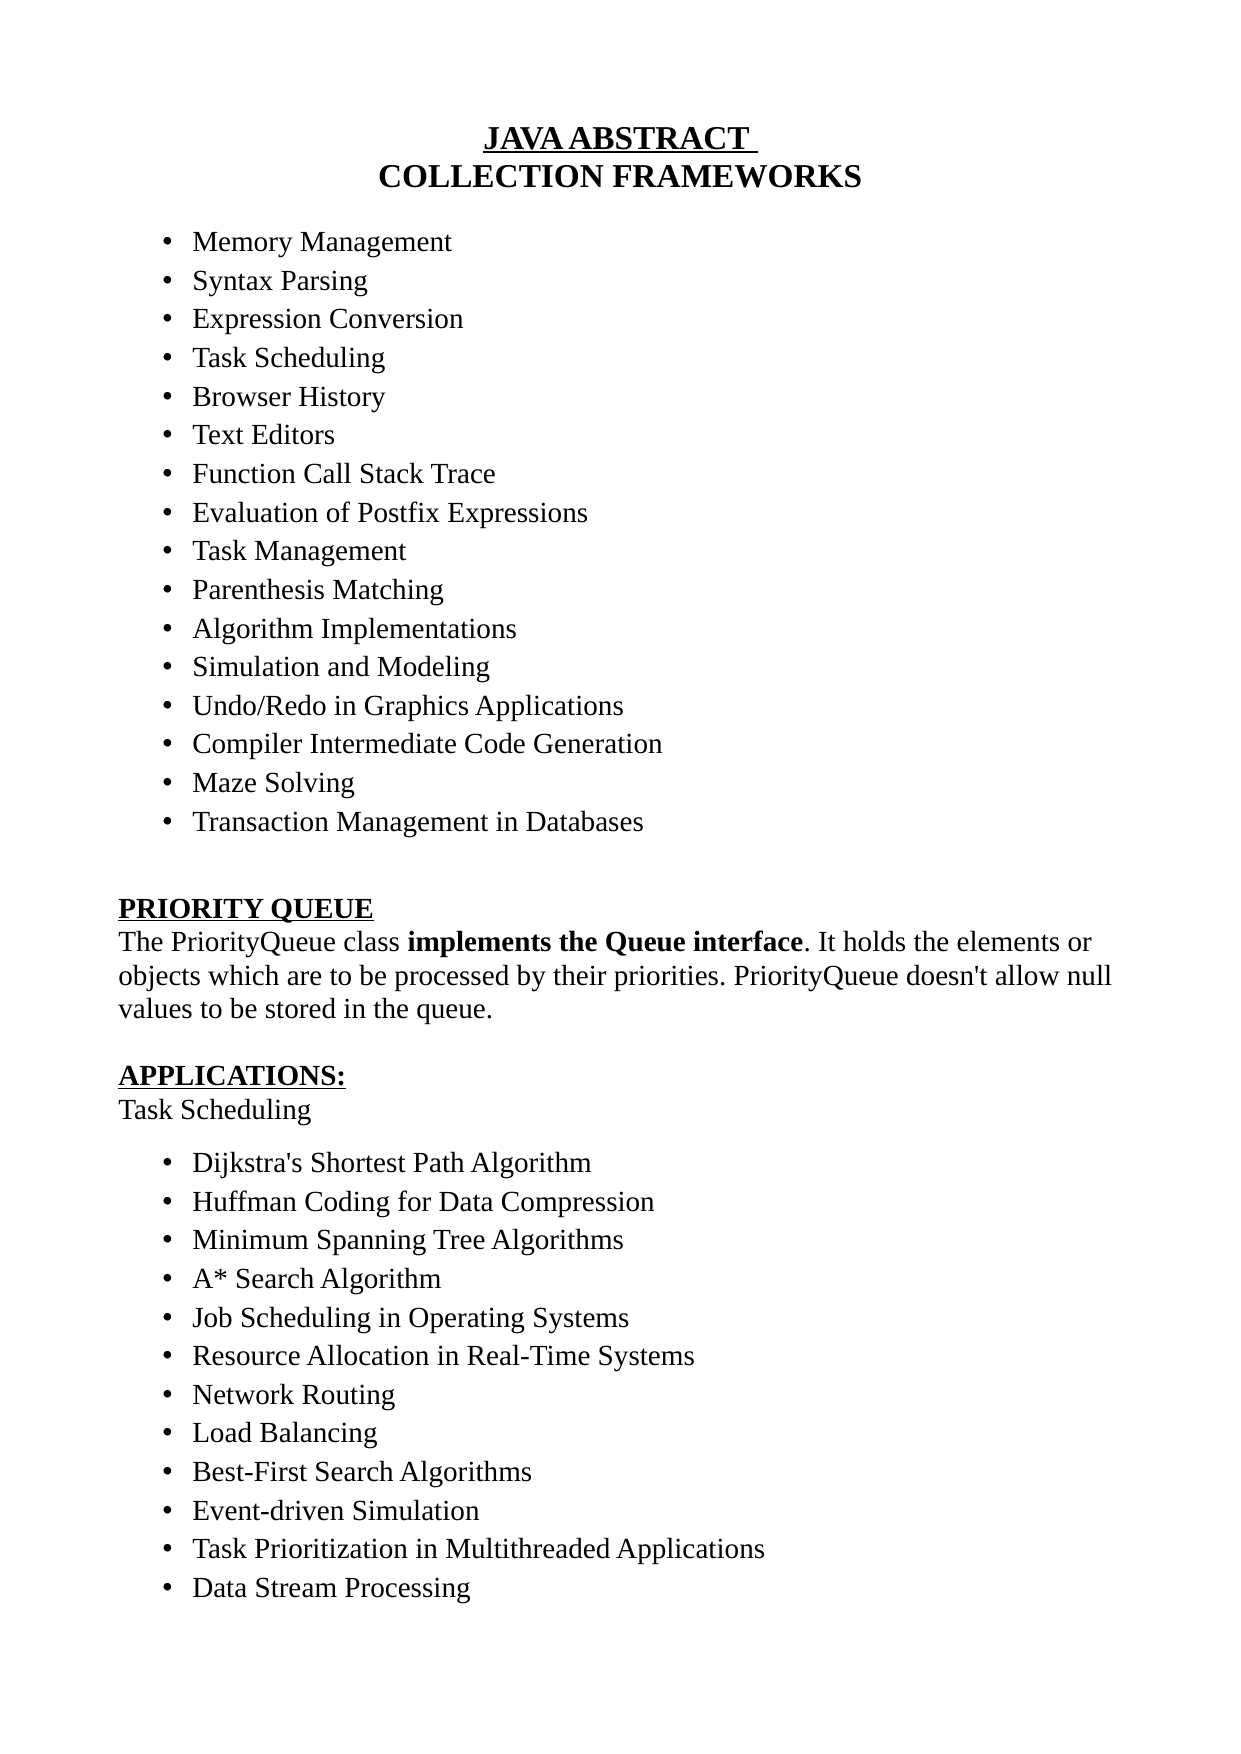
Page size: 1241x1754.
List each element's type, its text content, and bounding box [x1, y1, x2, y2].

list Maze Solving [162, 765, 1122, 799]
list Browser History [162, 379, 1122, 412]
list Huffman Coding for Data Compression [162, 1184, 1122, 1217]
list Algorithm Implementations [162, 611, 1122, 644]
list Undo/Redo in Graphics Applications [162, 688, 1122, 722]
list Task Management [162, 533, 1122, 567]
text Task Scheduling [118, 1092, 1122, 1126]
list Job Scheduling in Operating Systems [162, 1300, 1122, 1333]
list Evaluation of Postfix Expressions [162, 495, 1122, 528]
list Expression Conversion [162, 302, 1122, 335]
list Load Balancing [162, 1416, 1122, 1449]
list Task Scheduling [162, 340, 1122, 374]
list Network Routing [162, 1377, 1122, 1411]
text APPLICATIONS: [118, 1058, 1122, 1092]
list Task Prioritization in Multithreaded Applications [162, 1532, 1122, 1565]
list Best-First Search Algorithms [162, 1454, 1122, 1488]
list Resource Allocation in Real-Time Systems [162, 1338, 1122, 1372]
list Data Stream Processing [162, 1570, 1122, 1604]
list Memory Management [162, 224, 1122, 258]
list Dijkstra's Shortest Path Algorithm [162, 1145, 1122, 1179]
list Minimum Spanning Tree Algorithms [162, 1222, 1122, 1256]
list Compiler Intermediate Code Generation [162, 727, 1122, 760]
list Transaction Management in Databases [162, 804, 1122, 838]
list Syntax Parsing [162, 263, 1122, 297]
list A* Search Algorithm [162, 1261, 1122, 1295]
list Function Call Stack Trace [162, 456, 1122, 490]
list Text Editors [162, 417, 1122, 451]
list Event-driven Simulation [162, 1493, 1122, 1527]
text PRIORITY QUEUE [118, 891, 1122, 924]
list Simulation and Modeling [162, 649, 1122, 683]
text The PriorityQueue class implements the Queue interface. It holds the elements or objects which are to be processed by their priorities. PriorityQueue doesn't allow null values to be stored in the queue. [118, 924, 1122, 1025]
list Parenthesis Matching [162, 572, 1122, 606]
